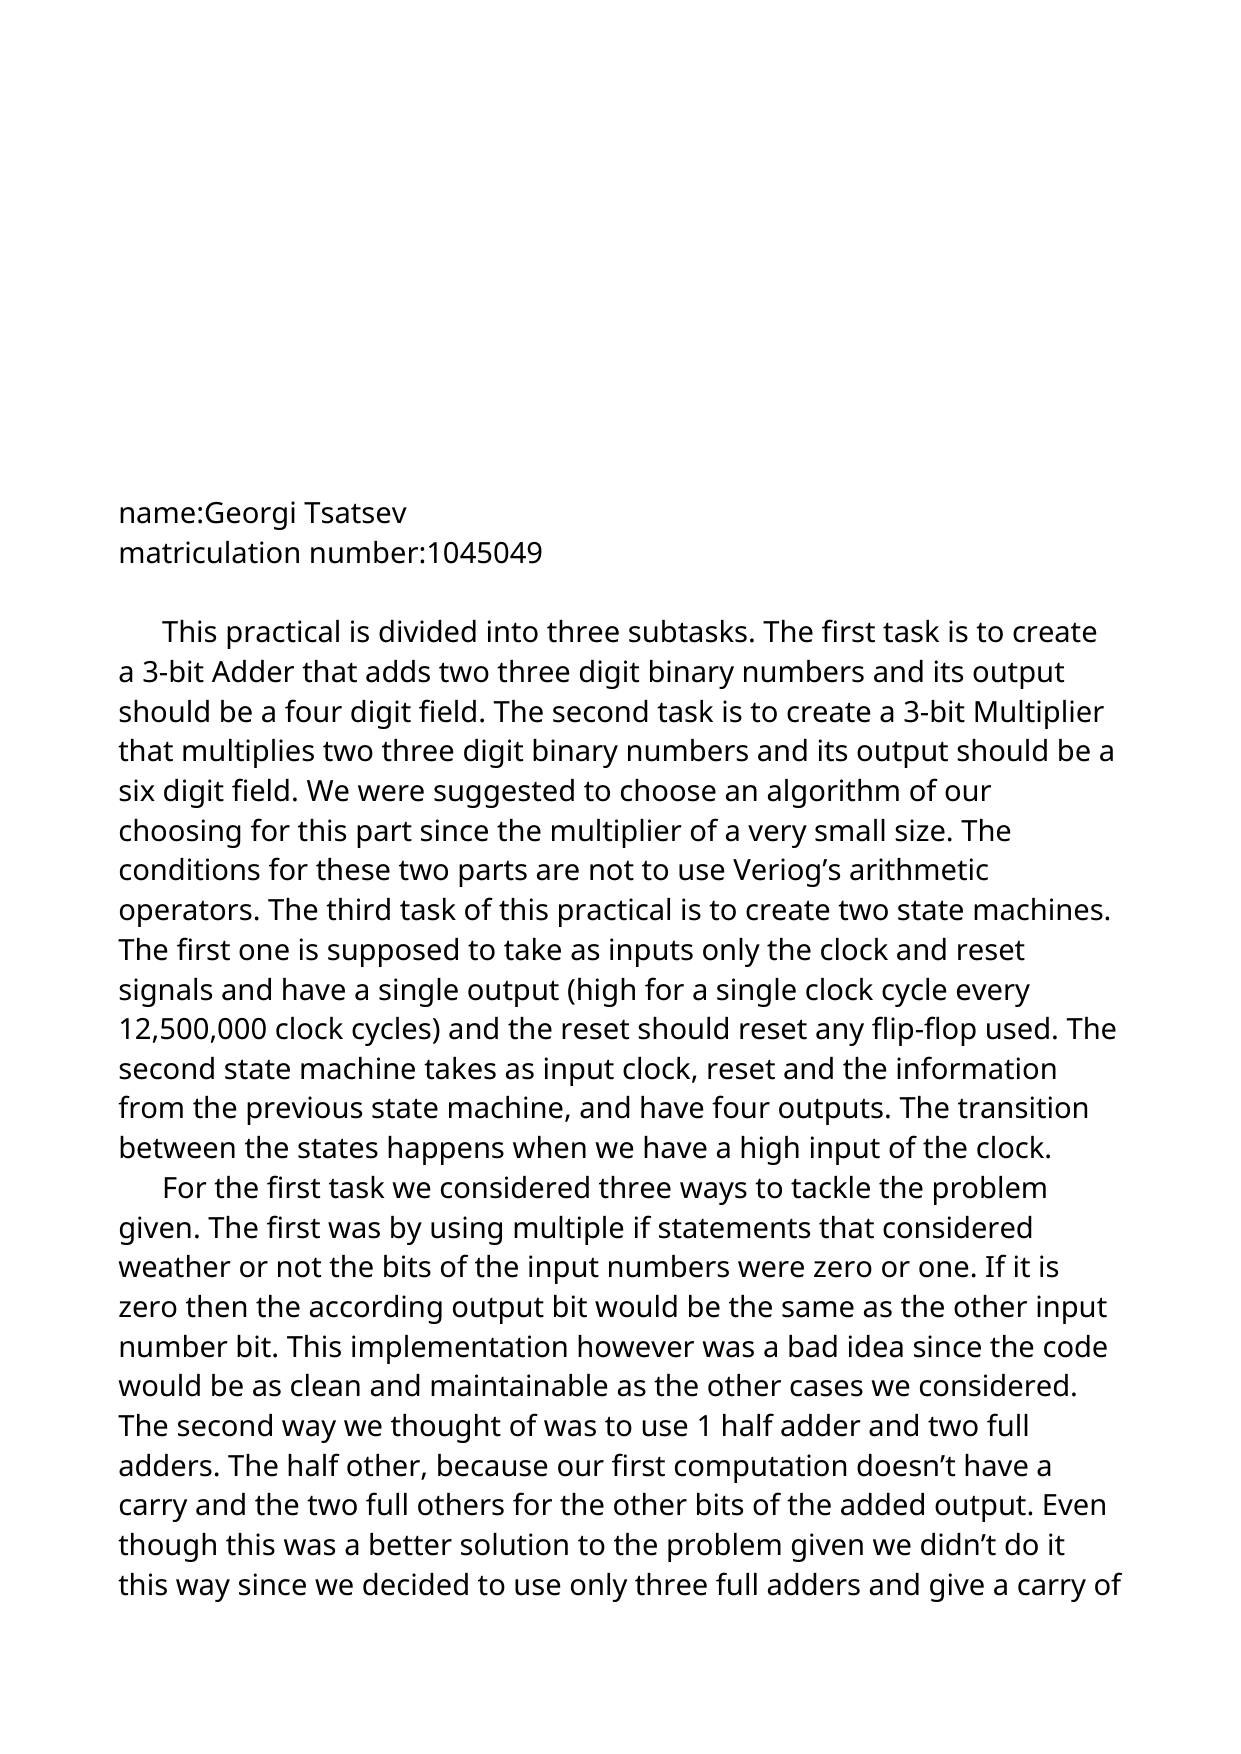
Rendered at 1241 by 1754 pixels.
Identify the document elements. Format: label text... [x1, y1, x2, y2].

text For the first task we considered three ways to tackle the problem given. The first was by using multiple if statements that considered weather or not the bits of the input numbers were zero or one. If it is zero then the according output bit would be the same as the other input number bit. This implementation however was a bad idea since the code would be as clean and maintainable as the other cases we considered. The second way we thought of was to use 1 half adder and two full adders. The half other, because our first computation doesn’t have a carry and the two full others for the other bits of the added output. Even though this was a better solution to the problem given we didn’t do it this way since we decided to use only three full adders and give a carry of [118, 1167, 1122, 1604]
text name:Georgi Tsatsev [118, 492, 1122, 532]
text matriculation number:1045049 [118, 532, 1122, 572]
text This practical is divided into three subtasks. The first task is to create a 3-bit Adder that adds two three digit binary numbers and its output should be a four digit field. The second task is to create a 3-bit Multiplier that multiplies two three digit binary numbers and its output should be a six digit field. We were suggested to choose an algorithm of our choosing for this part since the multiplier of a very small size. The conditions for these two parts are not to use Veriog’s arithmetic operators. The third task of this practical is to create two state machines. The first one is supposed to take as inputs only the clock and reset signals and have a single output (high for a single clock cycle every 12,500,000 clock cycles) and the reset should reset any flip-flop used. The second state machine takes as input clock, reset and the information from the previous state machine, and have four outputs. The transition between the states happens when we have a high input of the clock. [118, 612, 1122, 1167]
